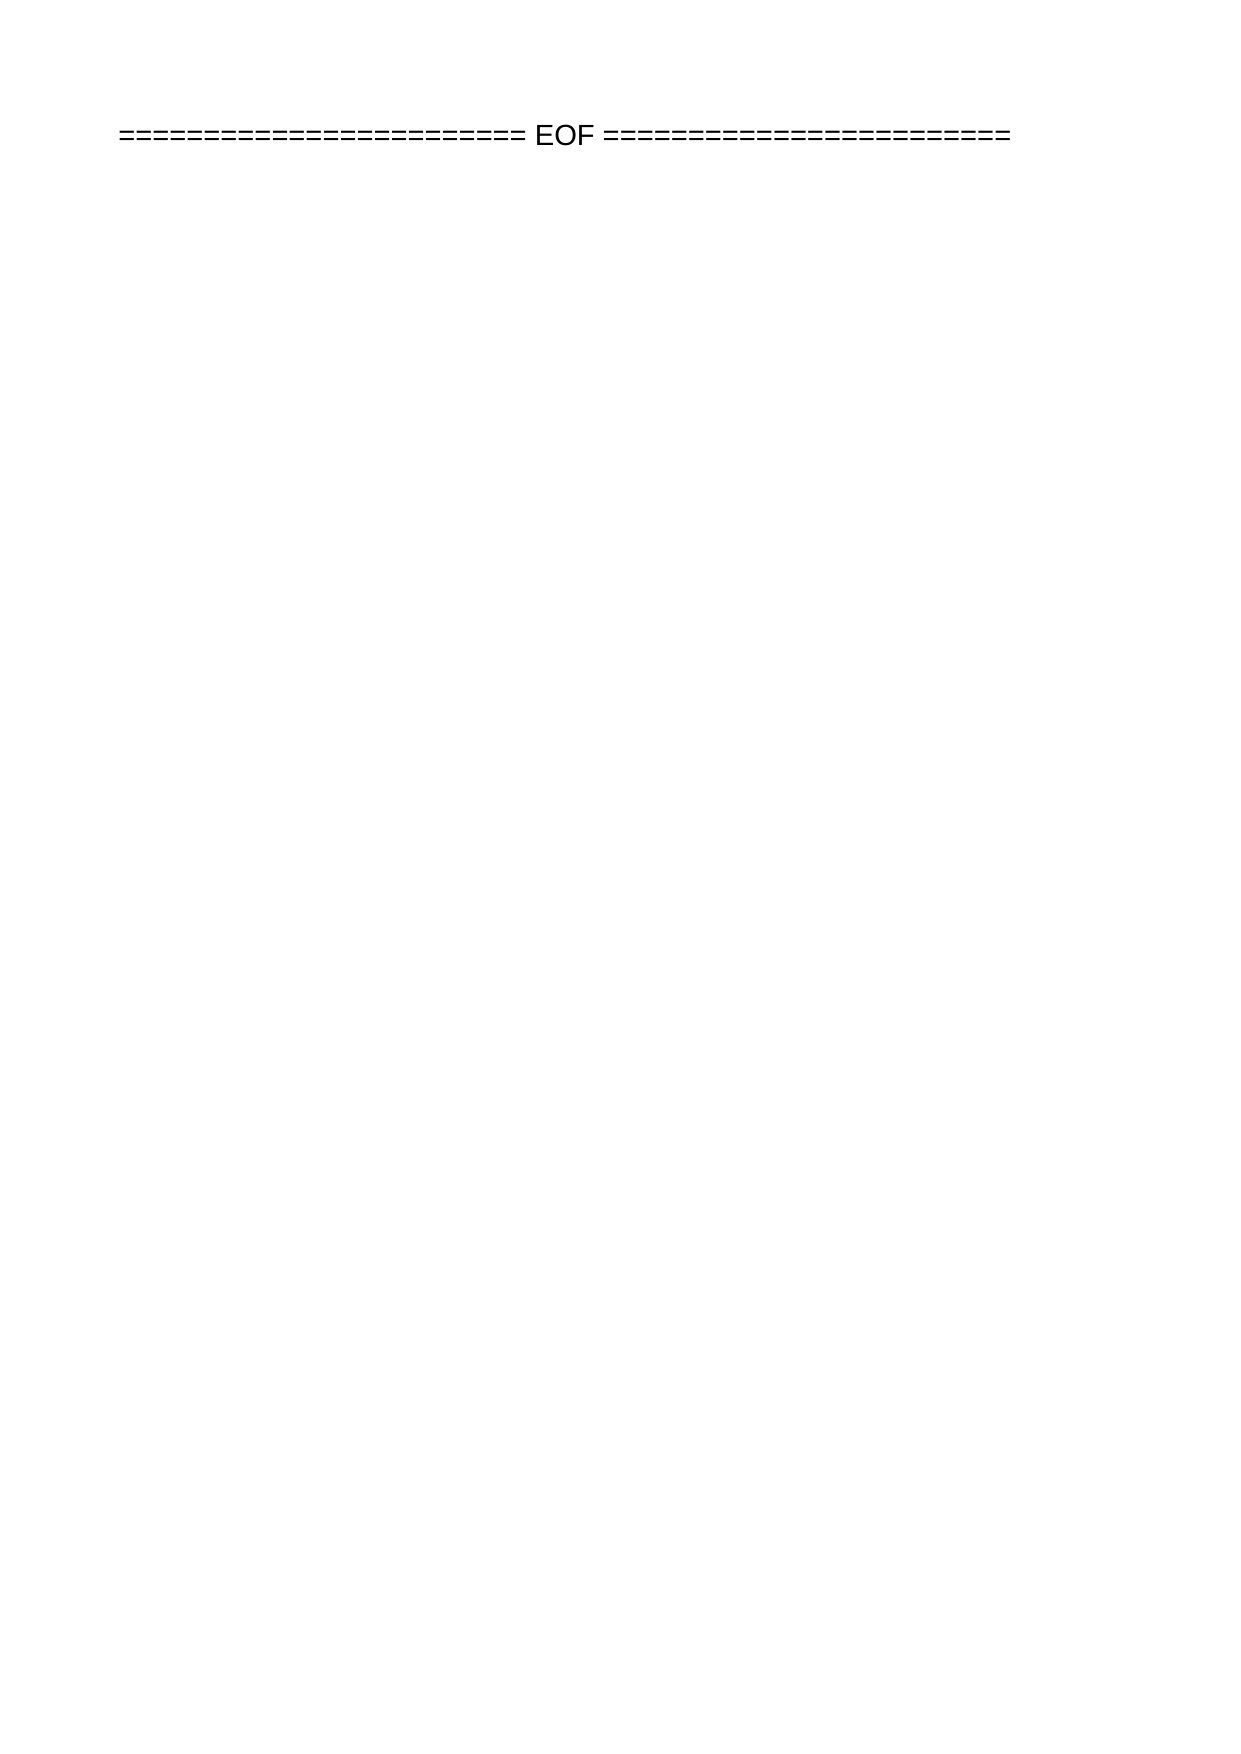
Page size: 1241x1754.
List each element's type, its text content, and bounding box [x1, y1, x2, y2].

text ======================== EOF ======================== [118, 118, 1122, 152]
